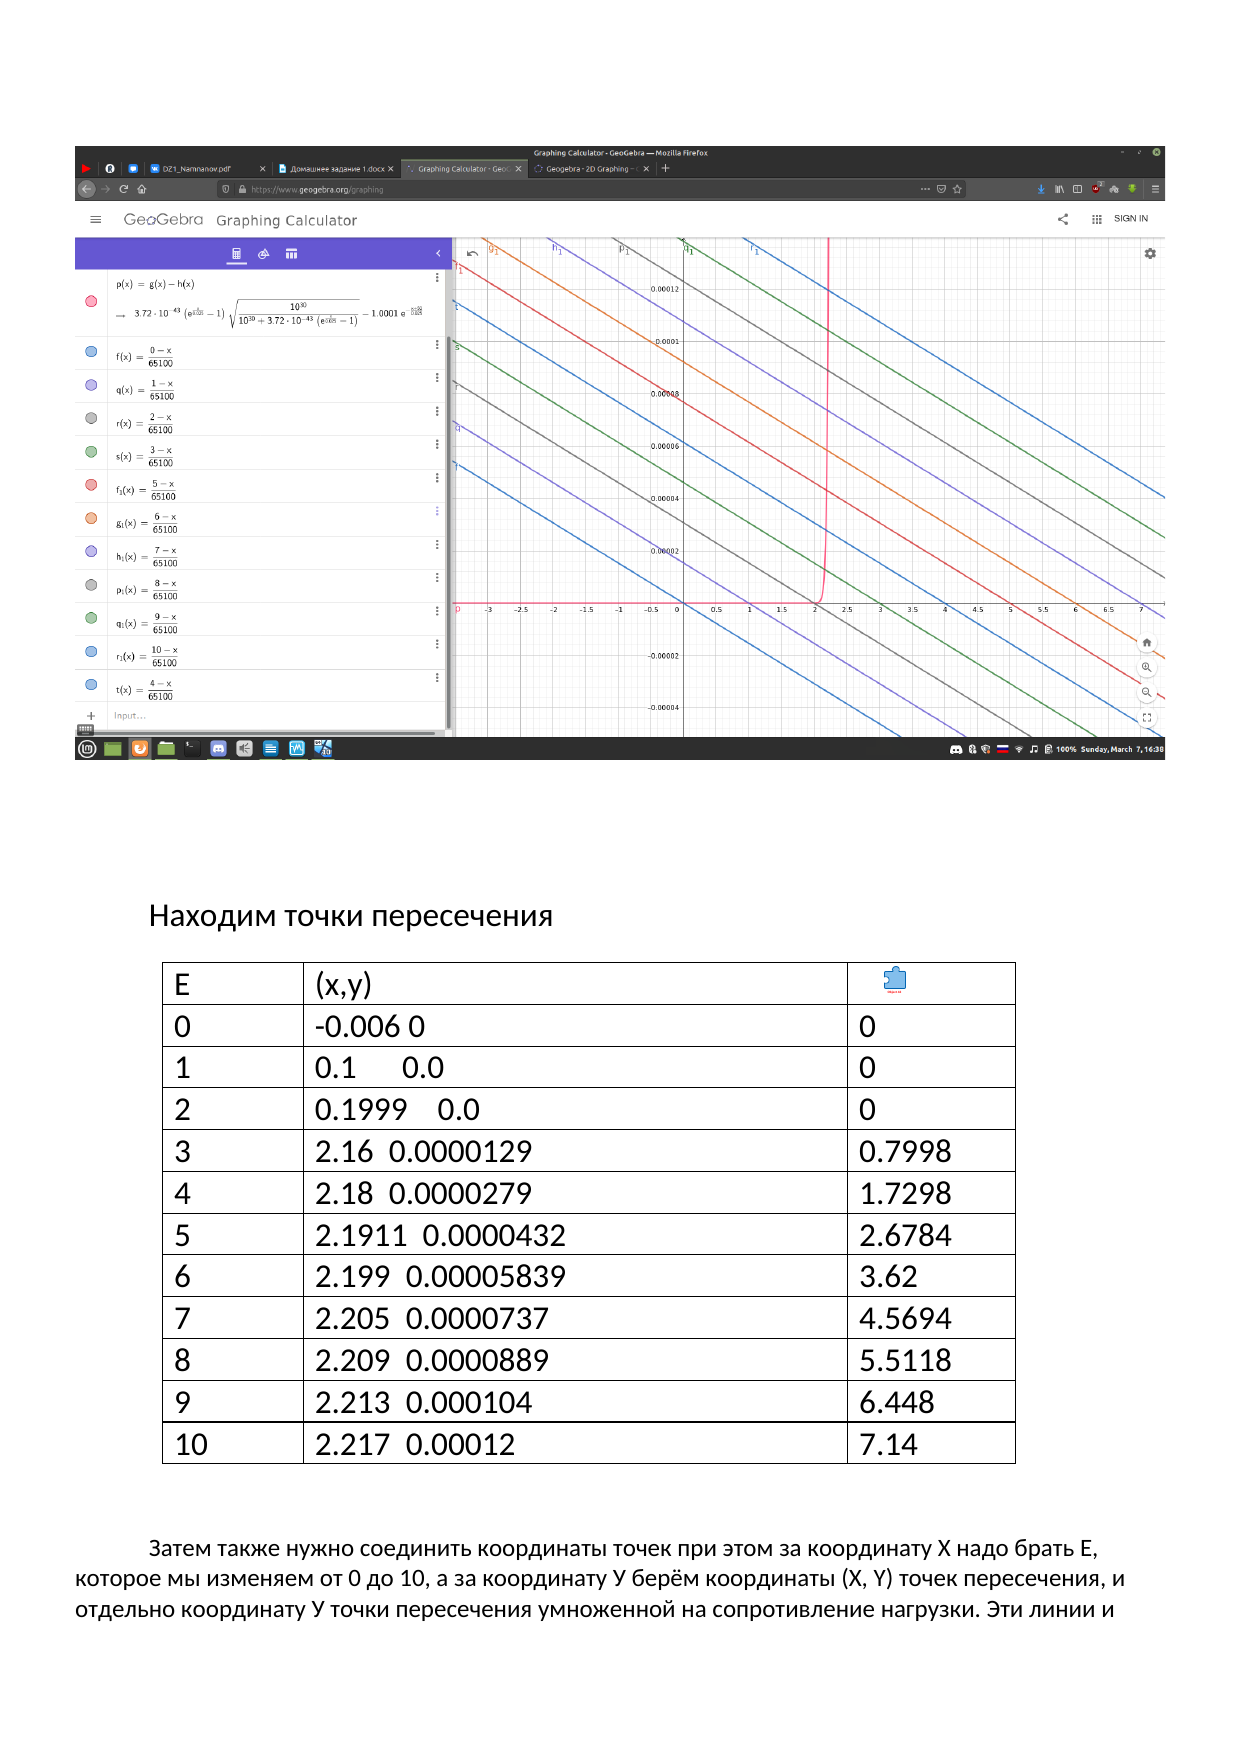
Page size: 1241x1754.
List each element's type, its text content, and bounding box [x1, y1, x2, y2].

table_cell 8 [163, 1339, 303, 1380]
table_cell -0.006 0 [304, 1005, 847, 1046]
table_cell 3.62 [848, 1255, 1015, 1296]
table_cell 6.448 [848, 1381, 1015, 1421]
text Затем также нужно соединить координаты точек при этом за координату Х надо брать Е, которое мы изменяем от 0 до 10, а за координату У берём координаты (X, Y) точек пересечения, и отдельно координату У точки пересечения умноженной на сопротивление нагрузки. Эти линии и [75, 1532, 1165, 1623]
table_cell 2.6784 [848, 1214, 1015, 1254]
table_cell 2.16 0.0000129 [304, 1130, 847, 1171]
table_cell 5.5118 [848, 1339, 1015, 1380]
table_cell 4 [163, 1172, 303, 1213]
table_cell 0 [848, 1047, 1015, 1087]
table_cell 0 [163, 1005, 303, 1046]
table_cell 9 [163, 1381, 303, 1421]
table_cell 0 [848, 1005, 1015, 1046]
table_cell 2.199 0.00005839 [304, 1255, 847, 1296]
table_cell 1.7298 [848, 1172, 1015, 1213]
table_cell 0.7998 [848, 1130, 1015, 1171]
table_cell 10 [163, 1423, 303, 1463]
table_cell 2.18 0.0000279 [304, 1172, 847, 1213]
table_cell 1 [163, 1047, 303, 1087]
table_cell 2.209 0.0000889 [304, 1339, 847, 1380]
table_cell 2 [163, 1088, 303, 1129]
table_header [848, 963, 1015, 1004]
picture [75, 146, 1166, 760]
table_cell 2.1911 0.0000432 [304, 1214, 847, 1254]
table_cell 2.205 0.0000737 [304, 1297, 847, 1338]
table_cell 3 [163, 1130, 303, 1171]
table_cell 7.14 [848, 1423, 1015, 1463]
table_cell 0.1 0.0 [304, 1047, 847, 1087]
table_cell 6 [163, 1255, 303, 1296]
table_cell 2.217 0.00012 [304, 1423, 847, 1463]
table_cell 4.5694 [848, 1297, 1015, 1338]
table_cell 0.1999 0.0 [304, 1088, 847, 1129]
table_cell 2.213 0.000104 [304, 1381, 847, 1421]
text Находим точки пересечения [75, 894, 1165, 935]
table_cell 5 [163, 1214, 303, 1254]
table_header E [163, 963, 303, 1004]
table_header (x,y) [304, 963, 847, 1004]
table_cell 7 [163, 1297, 303, 1338]
table_cell 0 [848, 1088, 1015, 1129]
